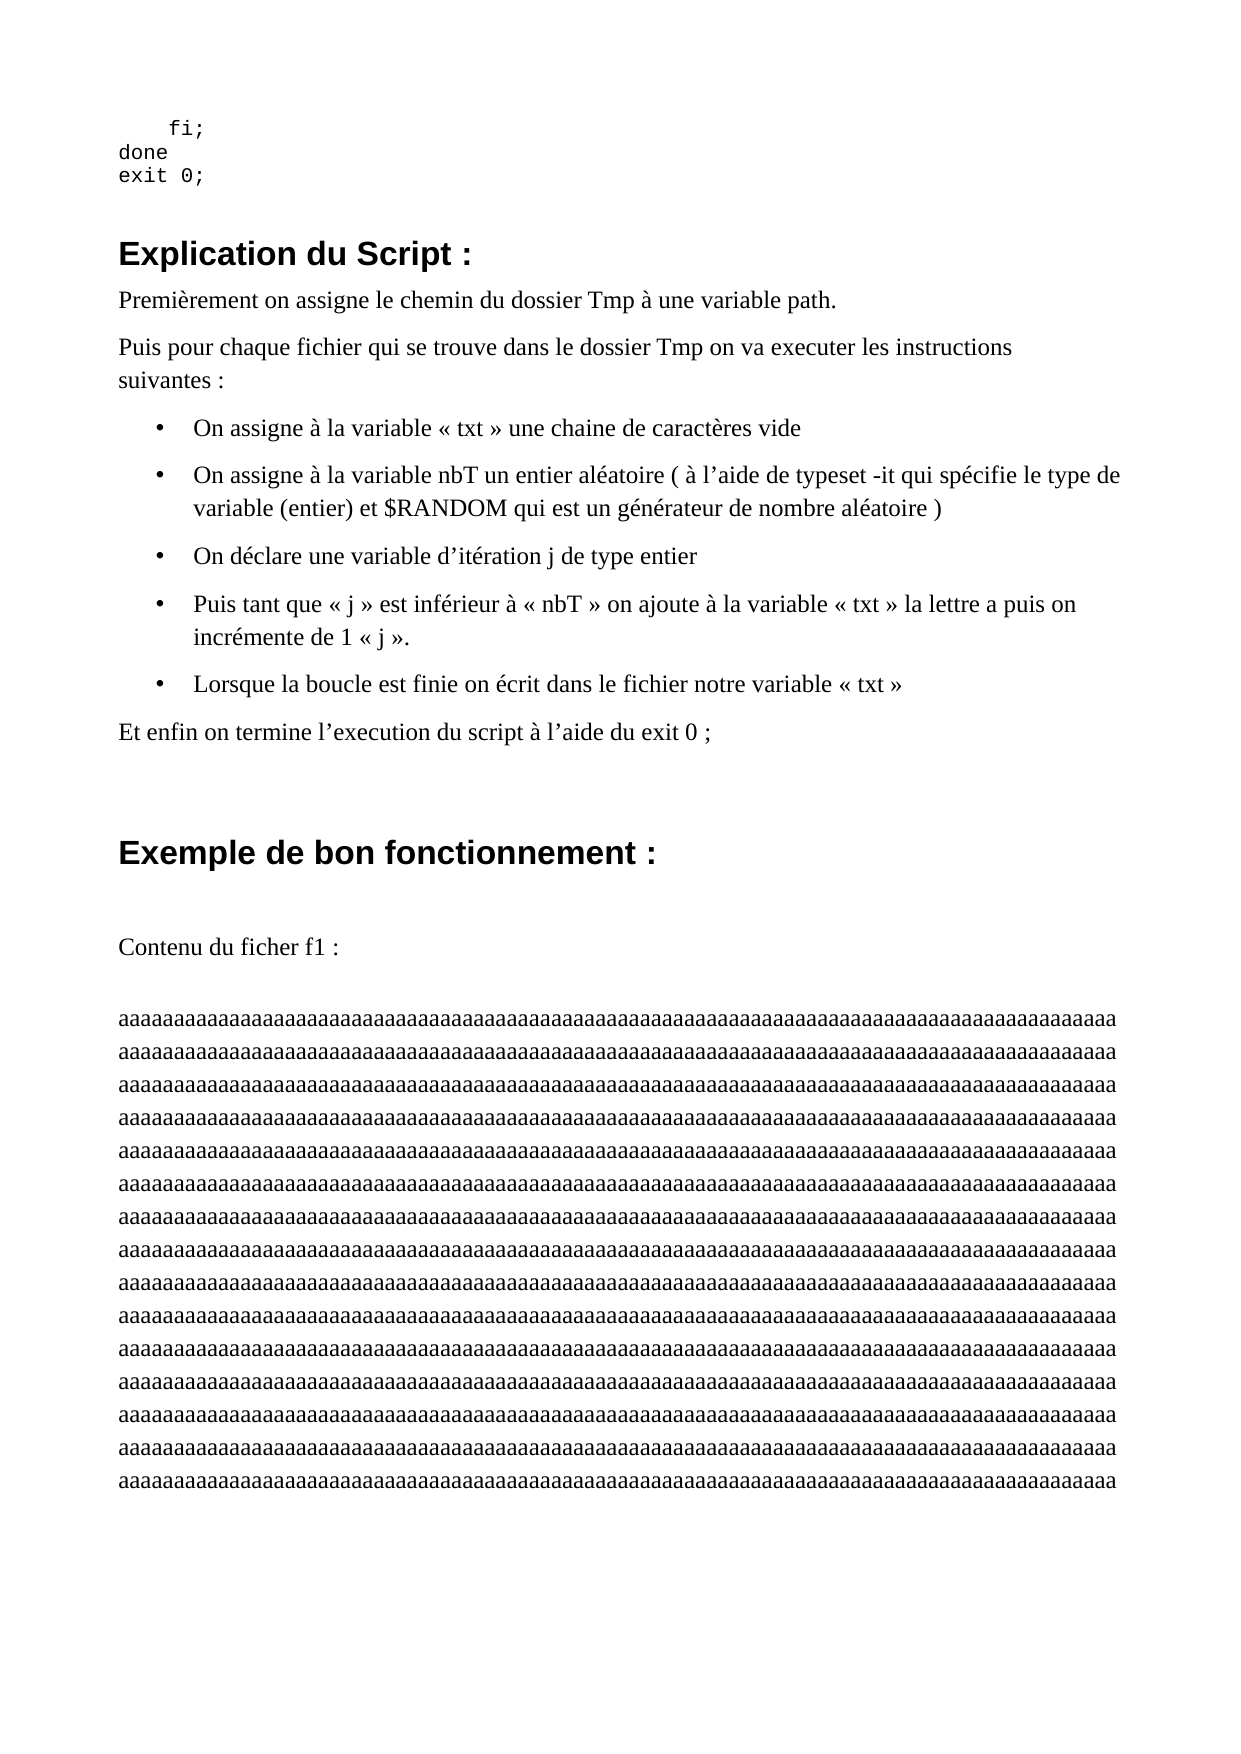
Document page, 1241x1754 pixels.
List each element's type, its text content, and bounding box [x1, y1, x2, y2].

text fi; [118, 118, 1122, 142]
subtitle Exemple de bon fonctionnement : [118, 833, 1122, 872]
text Et enfin on termine l’execution du script à l’aide du exit 0 ; [118, 717, 1122, 746]
list Puis tant que « j » est inférieur à « nbT » on ajoute à la variable « txt » la lettre a puis on incrémente de 1 « j ». [156, 589, 1122, 651]
list On assigne à la variable nbT un entier aléatoire ( à l’aide de typeset -it qui spécifie le type de variable (entier) et $RANDOM qui est un générateur de nombre aléatoire ) [156, 461, 1122, 522]
text Contenu du ficher f1 : [118, 932, 1122, 961]
subtitle Explication du Script : [118, 233, 1122, 272]
list Lorsque la boucle est finie on écrit dans le fichier notre variable « txt » [156, 669, 1122, 698]
text done [118, 142, 1122, 165]
text aaaaaaaaaaaaaaaaaaaaaaaaaaaaaaaaaaaaaaaaaaaaaaaaaaaaaaaaaaaaaaaaaaaaaaaaaaaaaaaaaaaaaaaaaaaaaaaaaaaaaaaaaaaaaaaaaaaaaaaaaaaaaaaaaaaaaaaaaaaaaaaaaaaaaaaaaaaaaaaaaaaaaaaaaaaaaaaaaaaaaaaaaaaaaaaaaaaaaaaaaaaaaaaaaaaaaaaaaaaaaaaaaaaaaaaaaaaaaaaaaaaaaaaaaaaaaaaaaaaaaaaaaaaaaaaaaaaaaaaaaaaaaaaaaaaaaaaaaaaaaaaaaaaaaaaaaaaaaaaaaaaaaaaaaaaaaaaaaaaaaaaaaaaaaaaaaaaaaaaaaaaaaaaaaaaaaaaaaaaaaaaaaaaaaaaaaaaaaaaaaaaaaaaaaaaaaaaaaaaaaaaaaaaaaaaaaaaaaaaaaaaaaaaaaaaaaaaaaaaaaaaaaaaaaaaaaaaaaaaaaaaaaaaaaaaaaaaaaaaaaaaaaaaaaaaaaaaaaaaaaaaaaaaaaaaaaaaaaaaaaaaaaaaaaaaaaaaaaaaaaaaaaaaaaaaaaaaaaaaaaaaaaaaaaaaaaaaaaaaaaaaaaaaaaaaaaaaaaaaaaaaaaaaaaaaaaaaaaaaaaaaaaaaaaaaaaaaaaaaaaaaaaaaaaaaaaaaaaaaaaaaaaaaaaaaaaaaaaaaaaaaaaaaaaaaaaaaaaaaaaaaaaaaaaaaaaaaaaaaaaaaaaaaaaaaaaaaaaaaaaaaaaaaaaaaaaaaaaaaaaaaaaaaaaaaaaaaaaaaaaaaaaaaaaaaaaaaaaaaaaaaaaaaaaaaaaaaaaaaaaaaaaaaaaaaaaaaaaaaaaaaaaaaaaaaaaaaaaaaaaaaaaaaaaaaaaaaaaaaaaaaaaaaaaaaaaaaaaaaaaaaaaaaaaaaaaaaaaaaaaaaaaaaaaaaaaaaaaaaaaaaaaaaaaaaaaaaaaaaaaaaaaaaaaaaaaaaaaaaaaaaaaaaaaaaaaaaaaaaaaaaaaaaaaaaaaaaaaaaaaaaaaaaaaaaaaaaaaaaaaaaaaaaaaaaaaaaaaaaaaaaaaaaaaaaaaaaaaaaaaaaaaaaaaaaaaaaaaaaaaaaaaaaaaaaaaaaaaaaaaaaaaaaaaaaaaaaaaaaaaaaaaaaaaaaaaaaaaaaaaaaaaaaaaaaaaaaaaaaaaaaaaaaaaaaaaaaaaaaaaaaaaaaaaaaaaaaaaaaaaaaaaaaaaaaaaaaaaaaaaaaaaaaaaaaaaaaaaaaaaaaaaaaaaaaaaaaaaaaaaaaaaaaaaaaaaaaaaaaaaaaaaaaaaaaaaaaaaaaaaaaaaaaaaa [118, 1003, 1122, 1494]
text Premièrement on assigne le chemin du dossier Tmp à une variable path. [118, 285, 1122, 313]
list On assigne à la variable « txt » une chaine de caractères vide [156, 413, 1122, 442]
list On déclare une variable d’itération j de type entier [156, 541, 1122, 570]
text exit 0; [118, 165, 1122, 189]
text Puis pour chaque fichier qui se trouve dans le dossier Tmp on va executer les instructions suivantes : [118, 332, 1122, 394]
